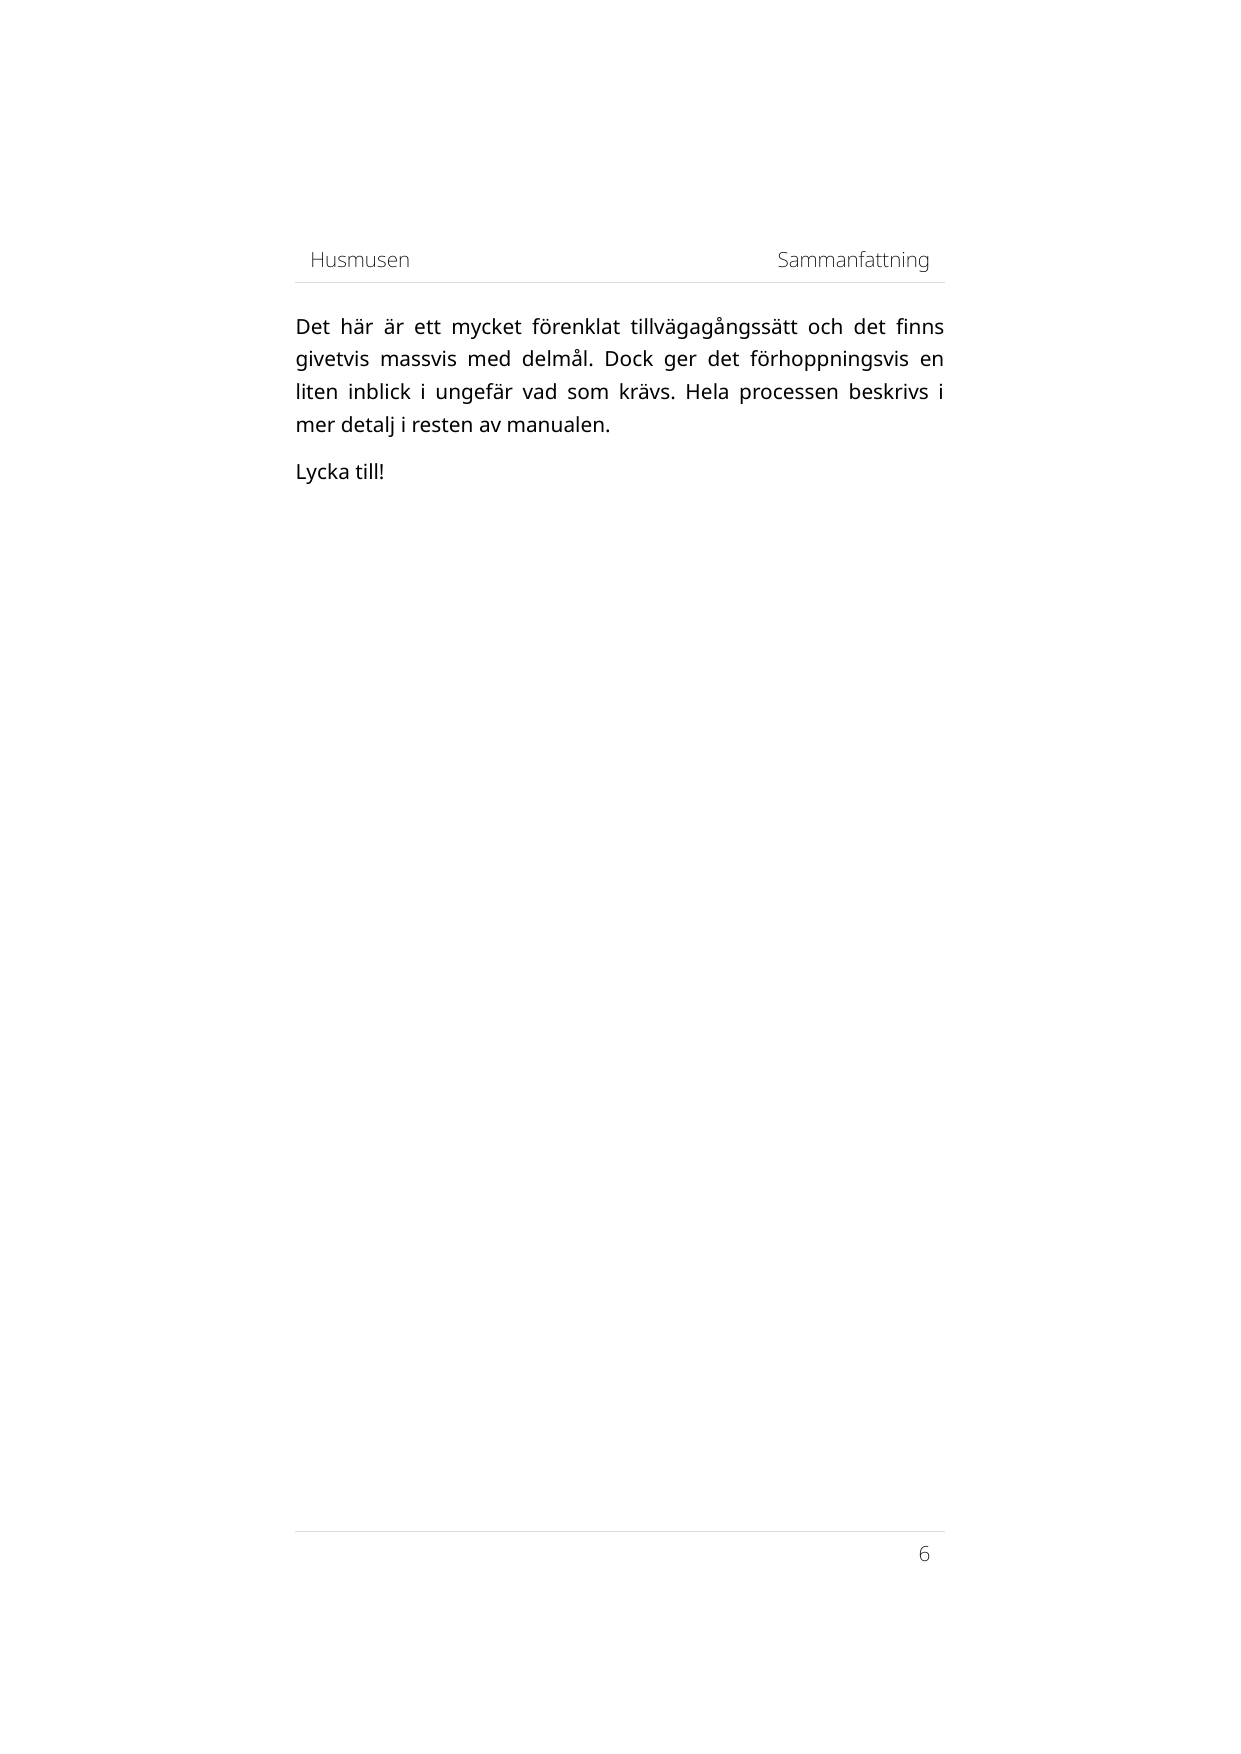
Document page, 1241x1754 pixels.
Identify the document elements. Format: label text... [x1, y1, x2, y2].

text Lycka till! [295, 457, 945, 485]
text Det här är ett mycket förenklat tillvägagångssätt och det finns givetvis massvis med delmål. Dock ger det förhoppningsvis en liten inblick i ungefär vad som krävs. Hela processen beskrivs i mer detalj i resten av manualen. [295, 312, 945, 438]
